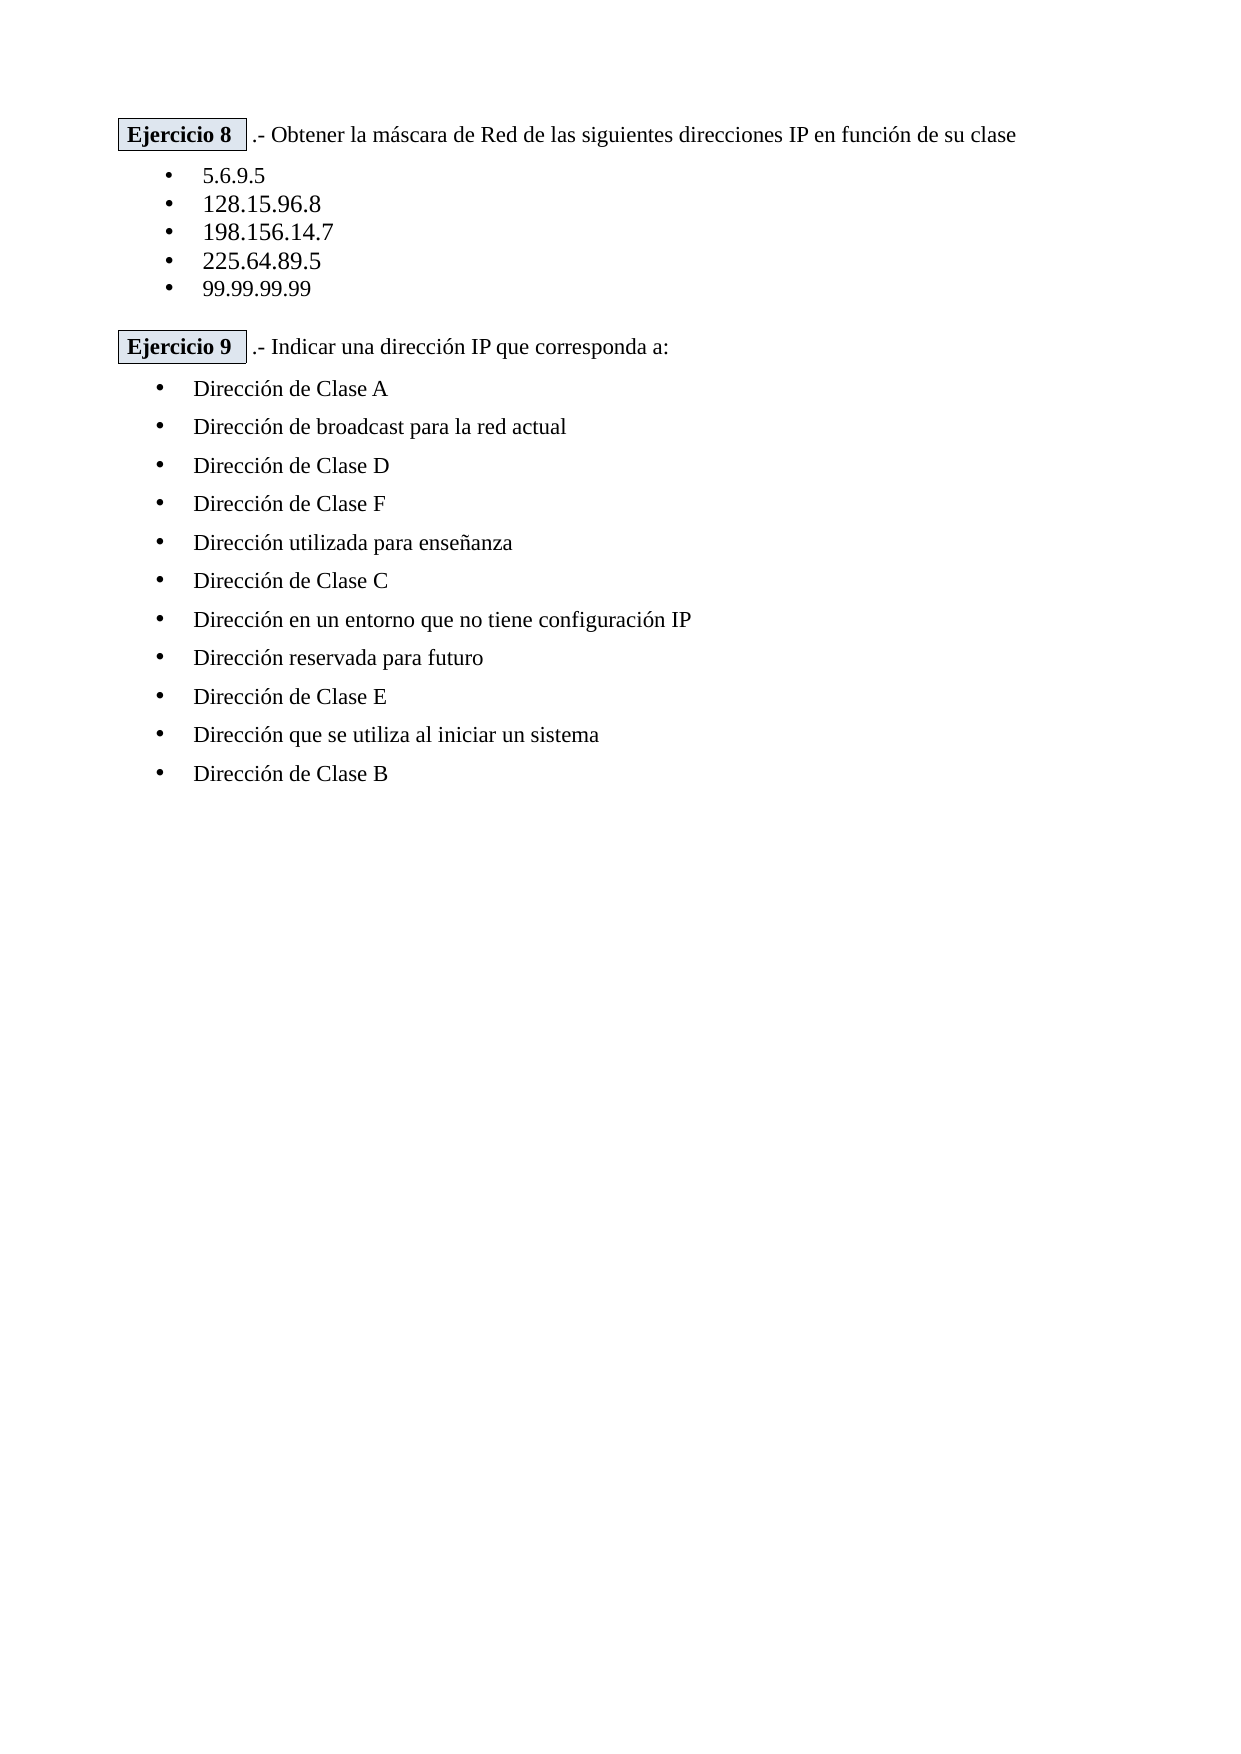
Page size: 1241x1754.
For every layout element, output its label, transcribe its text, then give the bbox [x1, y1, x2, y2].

list 99.99.99.99 [165, 275, 1122, 302]
list Dirección de Clase C [156, 567, 1122, 594]
list 225.64.89.5 [165, 246, 1122, 275]
list Dirección en un entorno que no tiene configuración IP [156, 606, 1122, 633]
list Dirección reservada para futuro [156, 644, 1122, 671]
list Dirección de Clase D [156, 452, 1122, 478]
list Dirección de broadcast para la red actual [156, 413, 1122, 440]
text Ejercicio 8 [119, 119, 246, 150]
list Dirección de Clase A [156, 374, 1122, 401]
text .- Indicar una dirección IP que corresponda a: [247, 330, 1122, 363]
list 128.15.96.8 [165, 189, 1122, 217]
list Dirección de Clase E [156, 683, 1122, 710]
list 5.6.9.5 [165, 162, 1122, 189]
list Dirección de Clase F [156, 490, 1122, 517]
list Dirección que se utiliza al iniciar un sistema [156, 721, 1122, 748]
list Dirección de Clase B [156, 760, 1122, 787]
list Dirección utilizada para enseñanza [156, 529, 1122, 556]
list 198.156.14.7 [165, 217, 1122, 246]
text .- Obtener la máscara de Red de las siguientes direcciones IP en función de su clase [247, 118, 1122, 151]
text Ejercicio 9 [119, 331, 246, 363]
